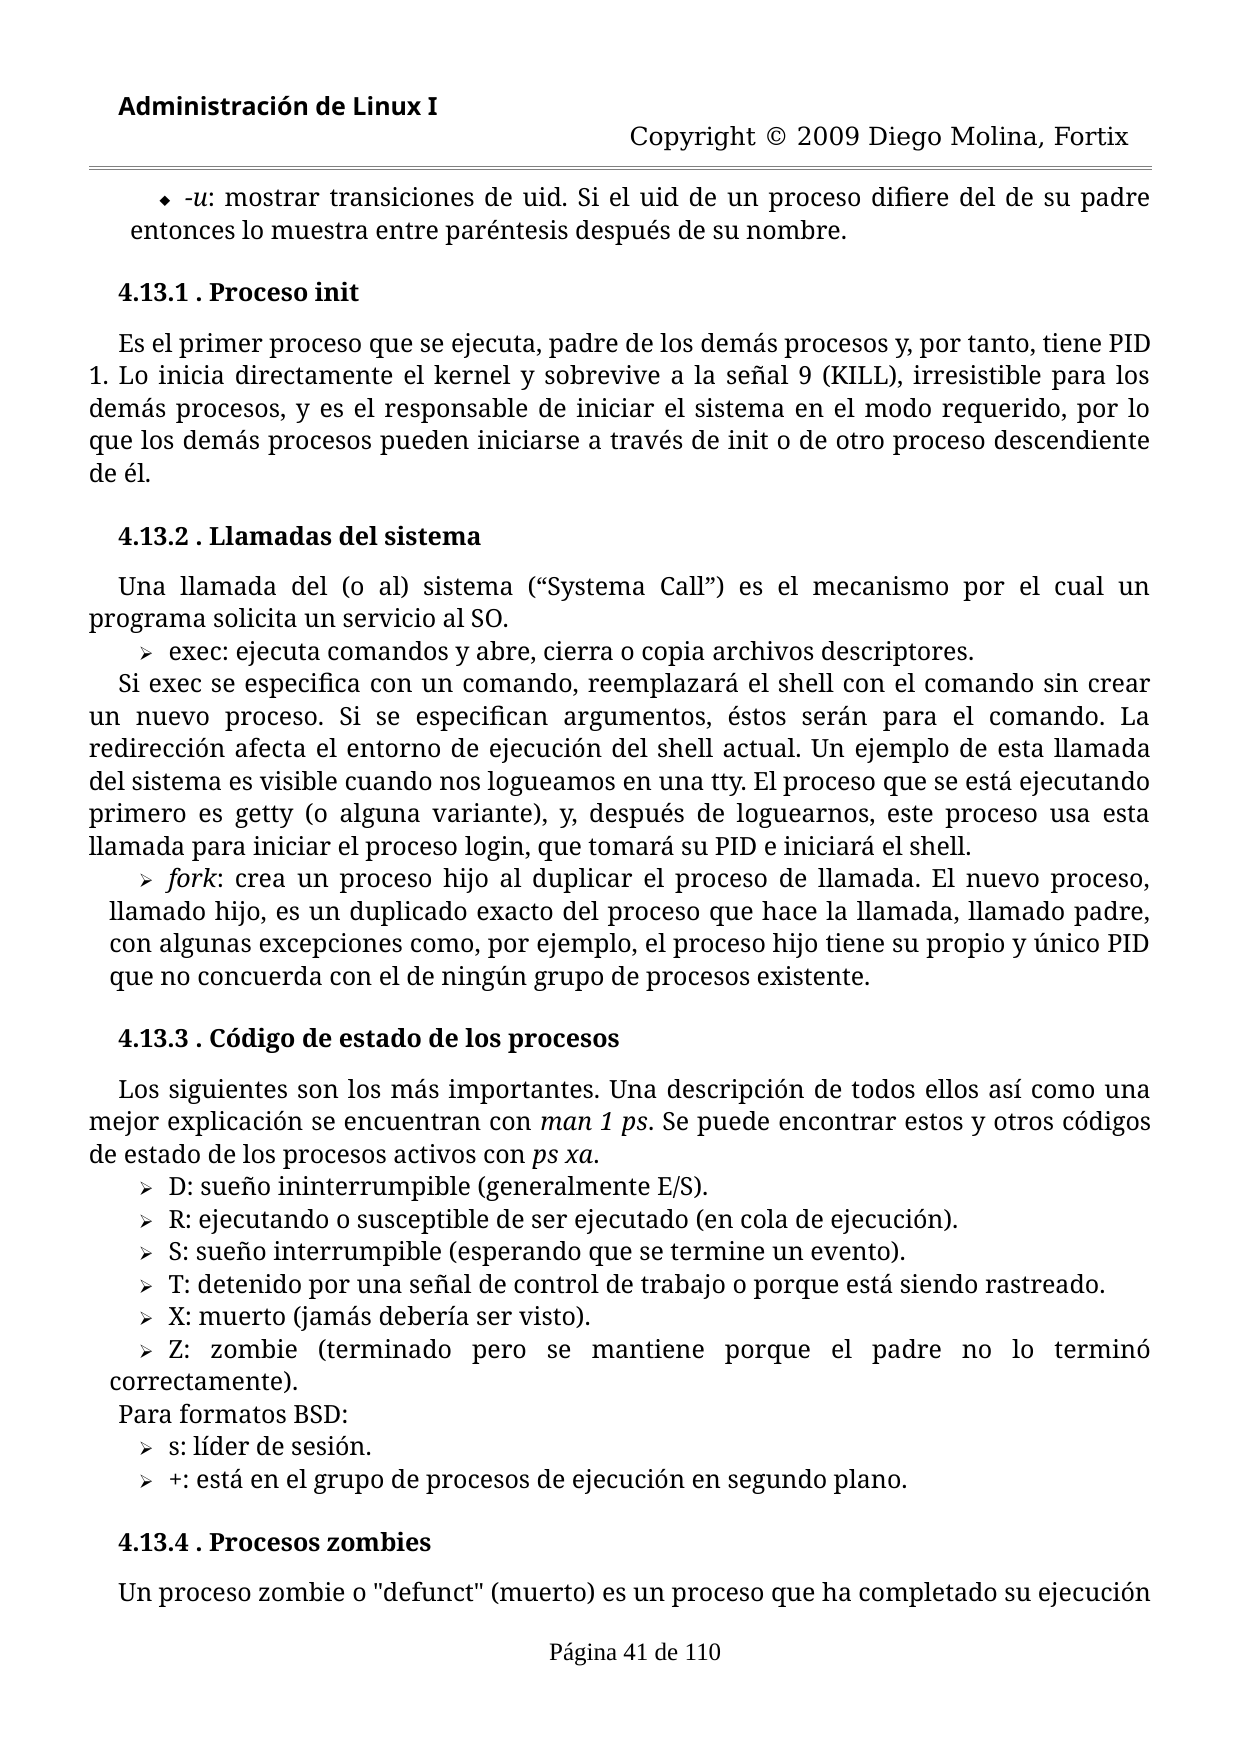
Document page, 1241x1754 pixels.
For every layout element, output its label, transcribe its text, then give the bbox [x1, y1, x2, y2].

text Es el primer proceso que se ejecuta, padre de los demás procesos y, por tanto, tiene PID 1. Lo inicia directamente el kernel y sobrevive a la señal 9 (KILL), irresistible para los demás procesos, y es el responsable de iniciar el sistema en el modo requerido, por lo que los demás procesos pueden iniciarse a través de init o de otro proceso descendiente de él. [88, 326, 1152, 489]
text Los siguientes son los más importantes. Una descripción de todos ellos así como una mejor explicación se encuentran con man 1 ps. Se puede encontrar estos y otros códigos de estado de los procesos activos con ps xa. [88, 1072, 1152, 1170]
text Para formatos BSD: [88, 1397, 1152, 1430]
text Si exec se especifica con un comando, reemplazará el shell con el comando sin crear un nuevo proceso. Si se especifican argumentos, éstos serán para el comando. La redirección afecta el entorno de ejecución del shell actual. Un ejemplo de esta llamada del sistema es visible cuando nos logueamos en una tty. El proceso que se está ejecutando primero es getty (o alguna variante), y, después de loguearnos, este proceso usa esta llamada para iniciar el proceso login, que tomará su PID e iniciará el shell. [88, 667, 1152, 862]
text Una llamada del (o al) sistema (“Systema Call”) es el mecanismo por el cual un programa solicita un servicio al SO. [88, 569, 1152, 634]
list X: muerto (jamás debería ser visto). [88, 1300, 1152, 1332]
subtitle Procesos zombies [88, 1524, 1152, 1558]
list T: detenido por una señal de control de trabajo o porque está siendo rastreado. [88, 1267, 1152, 1300]
list exec: ejecuta comandos y abre, cierra o copia archivos descriptores. [88, 634, 1152, 667]
list Z: zombie (terminado pero se mantiene porque el padre no lo terminó correctamente). [88, 1332, 1152, 1397]
subtitle Código de estado de los procesos [88, 1021, 1152, 1055]
list +: está en el grupo de procesos de ejecución en segundo plano. [88, 1462, 1152, 1495]
text Un proceso zombie o "defunct" (muerto) es un proceso que ha completado su ejecución [88, 1575, 1152, 1608]
list fork: crea un proceso hijo al duplicar el proceso de llamada. El nuevo proceso, llamado hijo, es un duplicado exacto del proceso que hace la llamada, llamado padre, con algunas excepciones como, por ejemplo, el proceso hijo tiene su propio y único PID que no concuerda con el de ningún grupo de procesos existente. [88, 862, 1152, 992]
list S: sueño interrumpible (esperando que se termine un evento). [88, 1235, 1152, 1267]
list R: ejecutando o susceptible de ser ejecutado (en cola de ejecución). [88, 1202, 1152, 1235]
subtitle Llamadas del sistema [88, 518, 1152, 552]
list -u: mostrar transiciones de uid. Si el uid de un proceso difiere del de su padre entonces lo muestra entre paréntesis después de su nombre. [88, 181, 1152, 246]
subtitle Proceso init [88, 275, 1152, 309]
list D: sueño ininterrumpible (generalmente E/S). [88, 1170, 1152, 1202]
list s: líder de sesión. [88, 1430, 1152, 1462]
